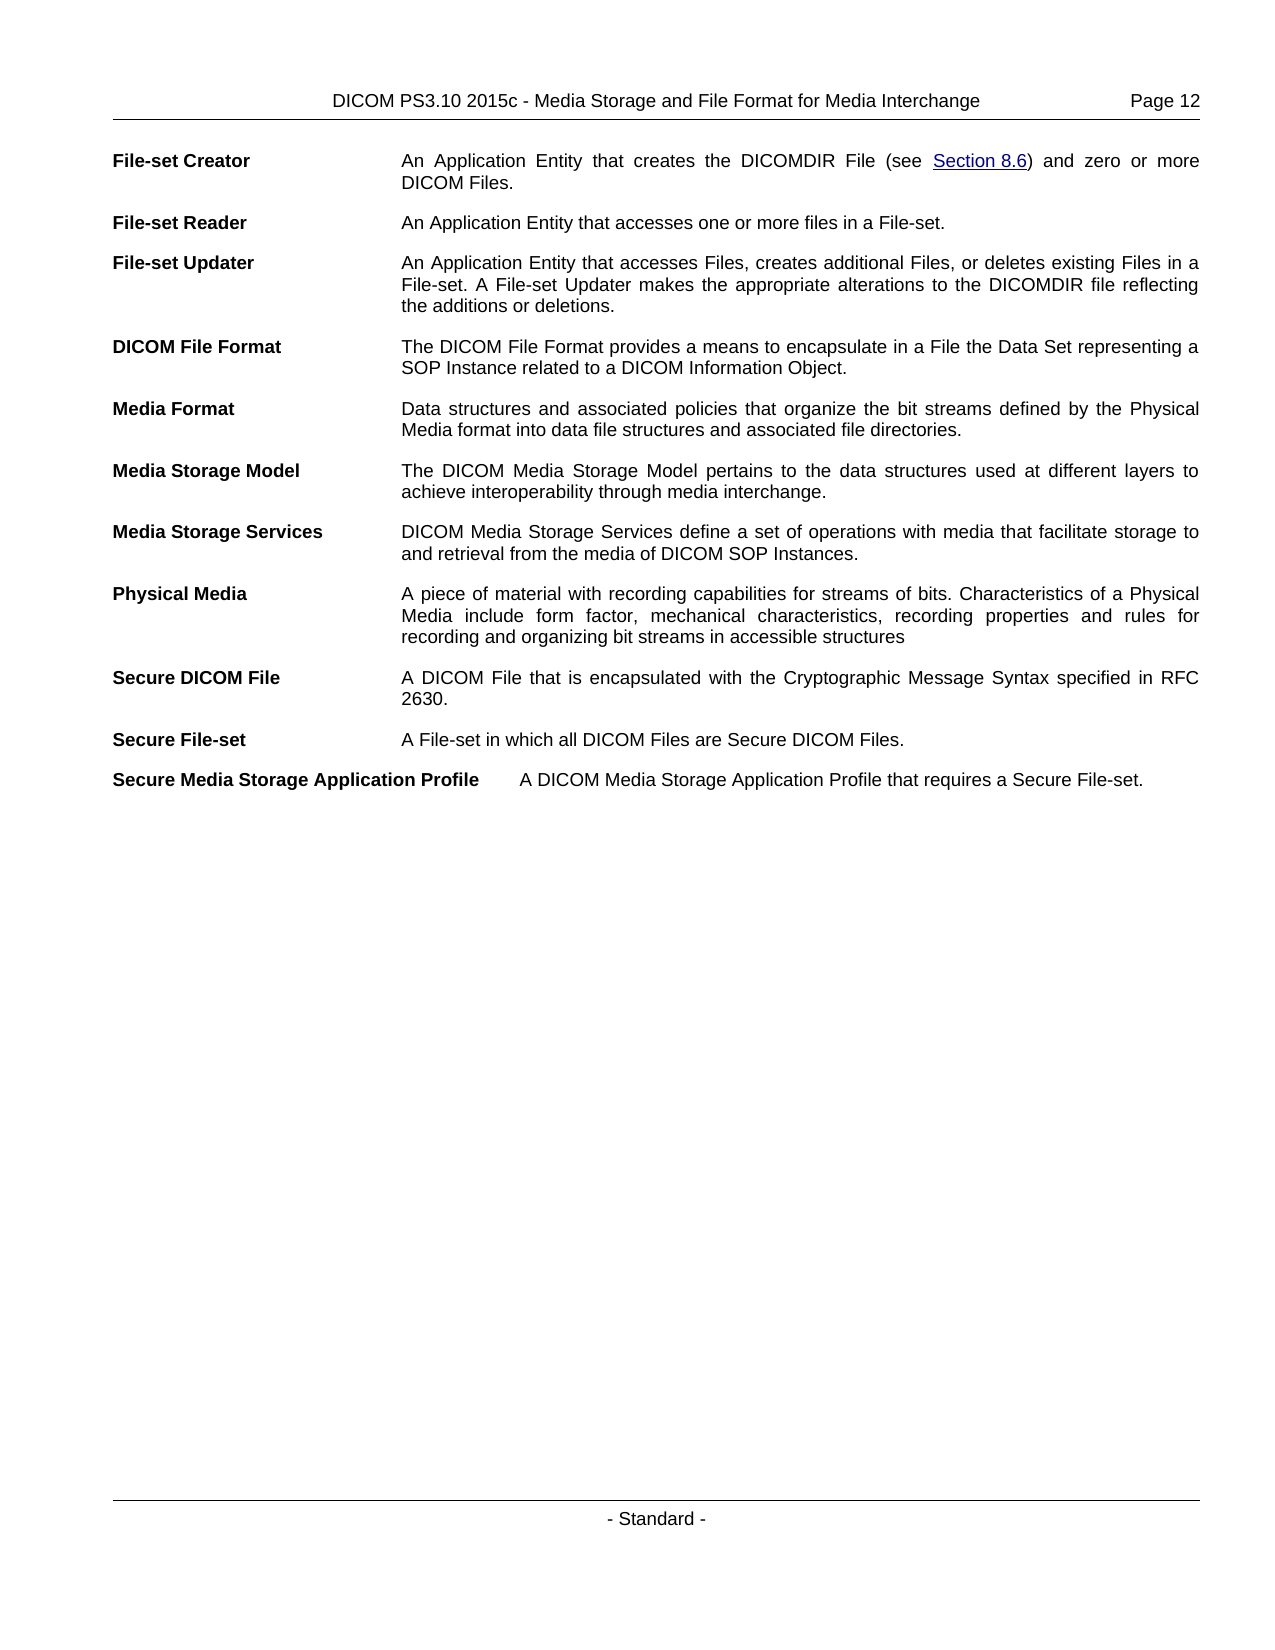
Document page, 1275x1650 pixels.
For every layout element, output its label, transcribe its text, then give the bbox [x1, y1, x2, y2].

text Secure DICOM File A DICOM File that is encapsulated with the Cryptographic Message Syntax specified in RFC 2630. [112, 667, 1200, 710]
text Media Format Data structures and associated policies that organize the bit streams defined by the Physical Media format into data file structures and associated file directories. [112, 397, 1200, 441]
text DICOM File Format The DICOM File Format provides a means to encapsulate in a File the Data Set representing a SOP Instance related to a DICOM Information Object. [112, 336, 1200, 379]
text File-set Reader An Application Entity that accesses one or more files in a File-set. [112, 212, 1200, 233]
text Media Storage Services DICOM Media Storage Services define a set of operations with media that facilitate storage to and retrieval from the media of DICOM SOP Instances. [112, 521, 1200, 564]
text Secure File-set A File-set in which all DICOM Files are Secure DICOM Files. [112, 728, 1200, 750]
text Physical Media A piece of material with recording capabilities for streams of bits. Characteristics of a Physical Media include form factor, mechanical characteristics, recording properties and rules for recording and organizing bit streams in accessible structures [112, 583, 1200, 648]
text Secure Media Storage Application Profile A DICOM Media Storage Application Profile that requires a Secure File-set. [112, 769, 1200, 790]
text File-set Updater An Application Entity that accesses Files, creates additional Files, or deletes existing Files in a File-set. A File-set Updater makes the appropriate alterations to the DICOMDIR file reflecting the additions or deletions. [112, 252, 1200, 317]
text Media Storage Model The DICOM Media Storage Model pertains to the data structures used at different layers to achieve interoperability through media interchange. [112, 459, 1200, 502]
text File-set Creator An Application Entity that creates the DICOMDIR File (see Section 8.6) and zero or more DICOM Files. [112, 150, 1200, 193]
